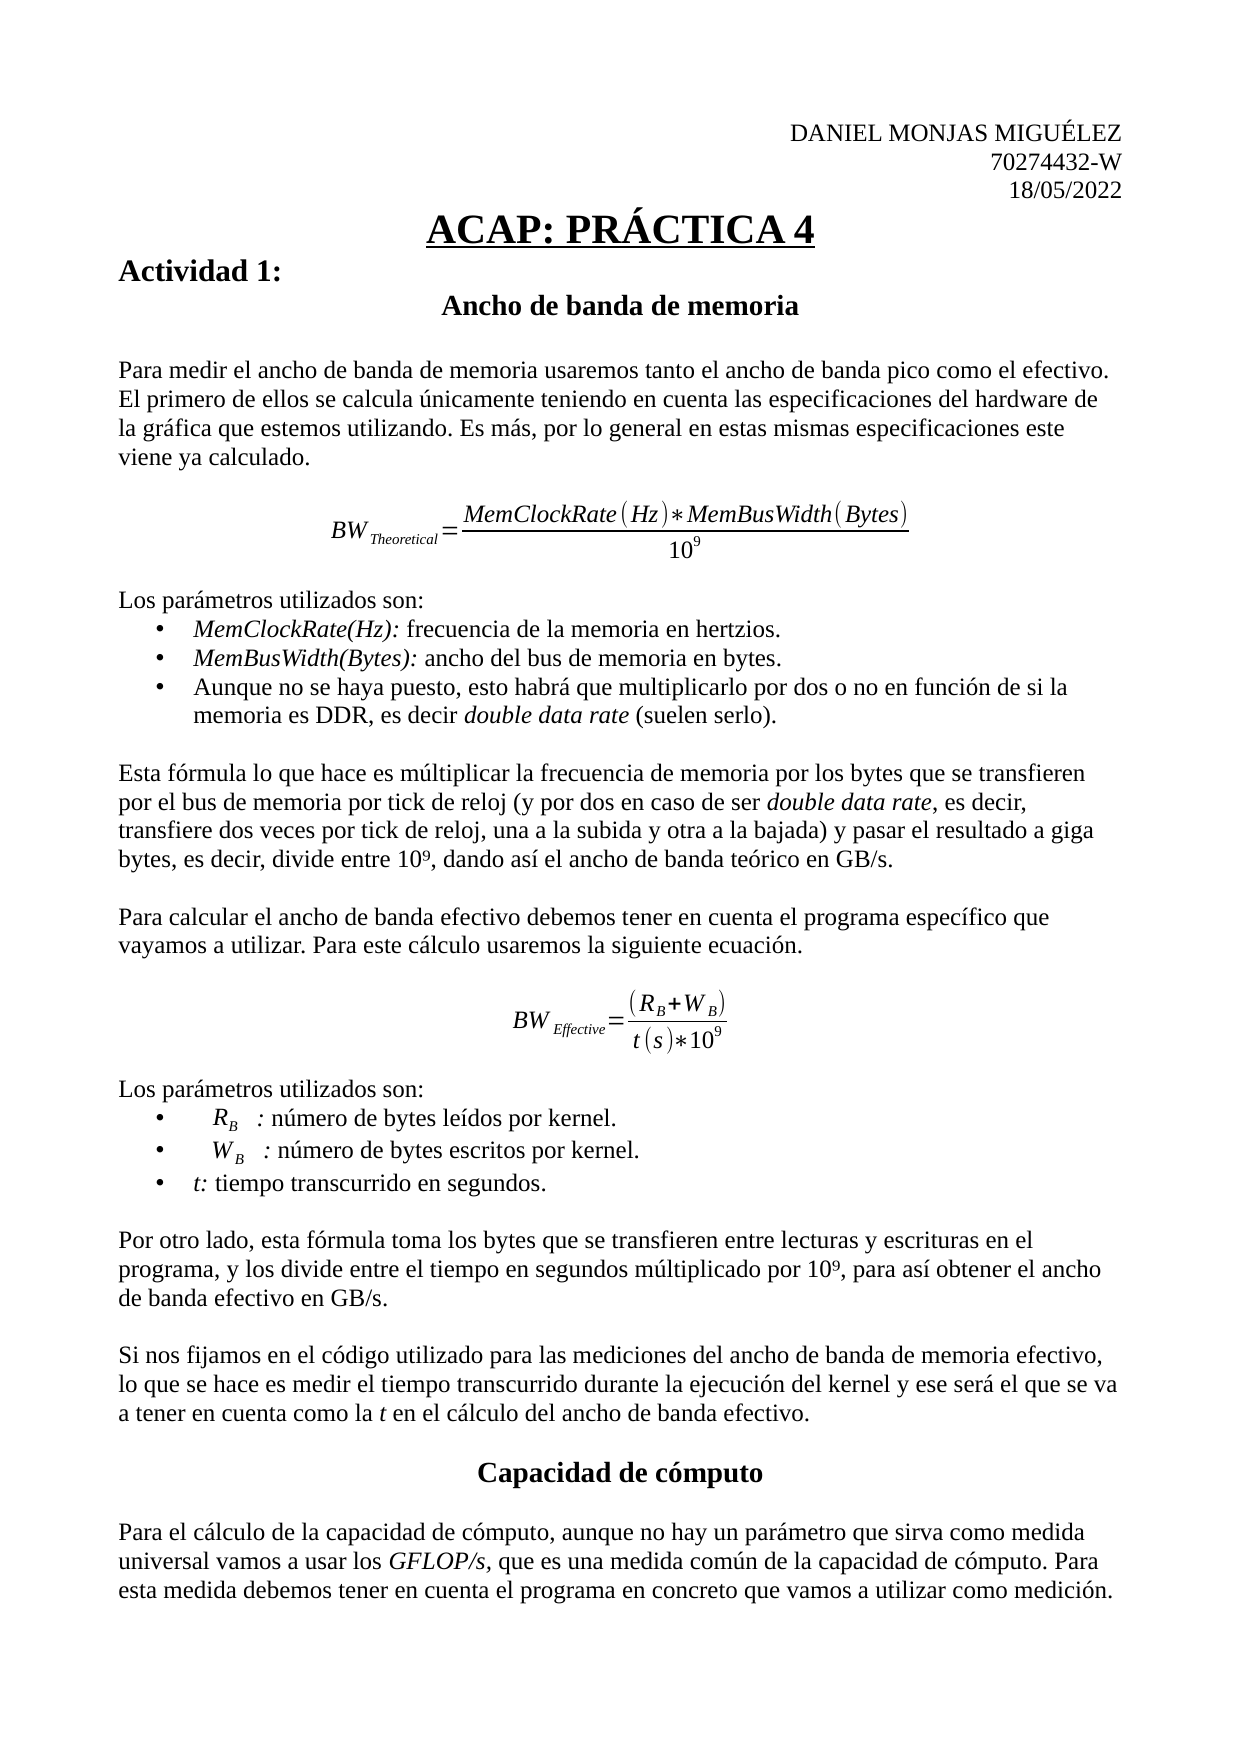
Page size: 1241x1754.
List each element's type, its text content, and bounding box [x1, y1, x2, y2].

list Aunque no se haya puesto, esto habrá que multiplicarlo por dos o no en función de si la memoria es DDR, es decir double data rate (suelen serlo). [156, 672, 1122, 729]
text Los parámetros utilizados son: [118, 1074, 1122, 1103]
text El primero de ellos se calcula únicamente teniendo en cuenta las especificaciones del hardware de la gráfica que estemos utilizando. Es más, por lo general en estas mismas especificaciones este viene ya calculado. [118, 384, 1122, 470]
text Para medir el ancho de banda de memoria usaremos tanto el ancho de banda pico como el efectivo. [118, 355, 1122, 384]
text Por otro lado, esta fórmula toma los bytes que se transfieren entre lecturas y escrituras en el programa, y los divide entre el tiempo en segundos múltiplicado por 10⁹, para así obtener el ancho de banda efectivo en GB/s. [118, 1225, 1122, 1311]
list : número de bytes leídos por kernel. [156, 1103, 1122, 1135]
text Si nos fijamos en el código utilizado para las mediciones del ancho de banda de memoria efectivo, lo que se hace es medir el tiempo transcurrido durante la ejecución del kernel y ese será el que se va a tener en cuenta como la t en el cálculo del ancho de banda efectivo. [118, 1340, 1122, 1426]
list MemClockRate(Hz): frecuencia de la memoria en hertzios. [156, 614, 1122, 643]
list t: tiempo transcurrido en segundos. [156, 1168, 1122, 1196]
text ACAP: PRÁCTICA 4 [118, 204, 1122, 252]
text Ancho de banda de memoria [118, 288, 1122, 322]
text Actividad 1: [118, 252, 1122, 288]
text Capacidad de cómputo [118, 1455, 1122, 1489]
text Los parámetros utilizados son: [118, 585, 1122, 614]
text Para el cálculo de la capacidad de cómputo, aunque no hay un parámetro que sirva como medida universal vamos a usar los GFLOP/s, que es una medida común de la capacidad de cómputo. Para esta medida debemos tener en cuenta el programa en concreto que vamos a utilizar como medición. [118, 1517, 1122, 1604]
text 70274432-W [118, 147, 1122, 176]
text 18/05/2022 [118, 176, 1122, 204]
text DANIEL MONJAS MIGUÉLEZ [118, 118, 1122, 147]
text Para calcular el ancho de banda efectivo debemos tener en cuenta el programa específico que vayamos a utilizar. Para este cálculo usaremos la siguiente ecuación. [118, 902, 1122, 959]
list MemBusWidth(Bytes): ancho del bus de memoria en bytes. [156, 643, 1122, 672]
list : número de bytes escritos por kernel. [156, 1135, 1122, 1168]
text Esta fórmula lo que hace es múltiplicar la frecuencia de memoria por los bytes que se transfieren por el bus de memoria por tick de reloj (y por dos en caso de ser double data rate, es decir, transfiere dos veces por tick de reloj, una a la subida y otra a la bajada) y pasar el resultado a giga bytes, es decir, divide entre 10⁹, dando así el ancho de banda teórico en GB/s. [118, 758, 1122, 873]
